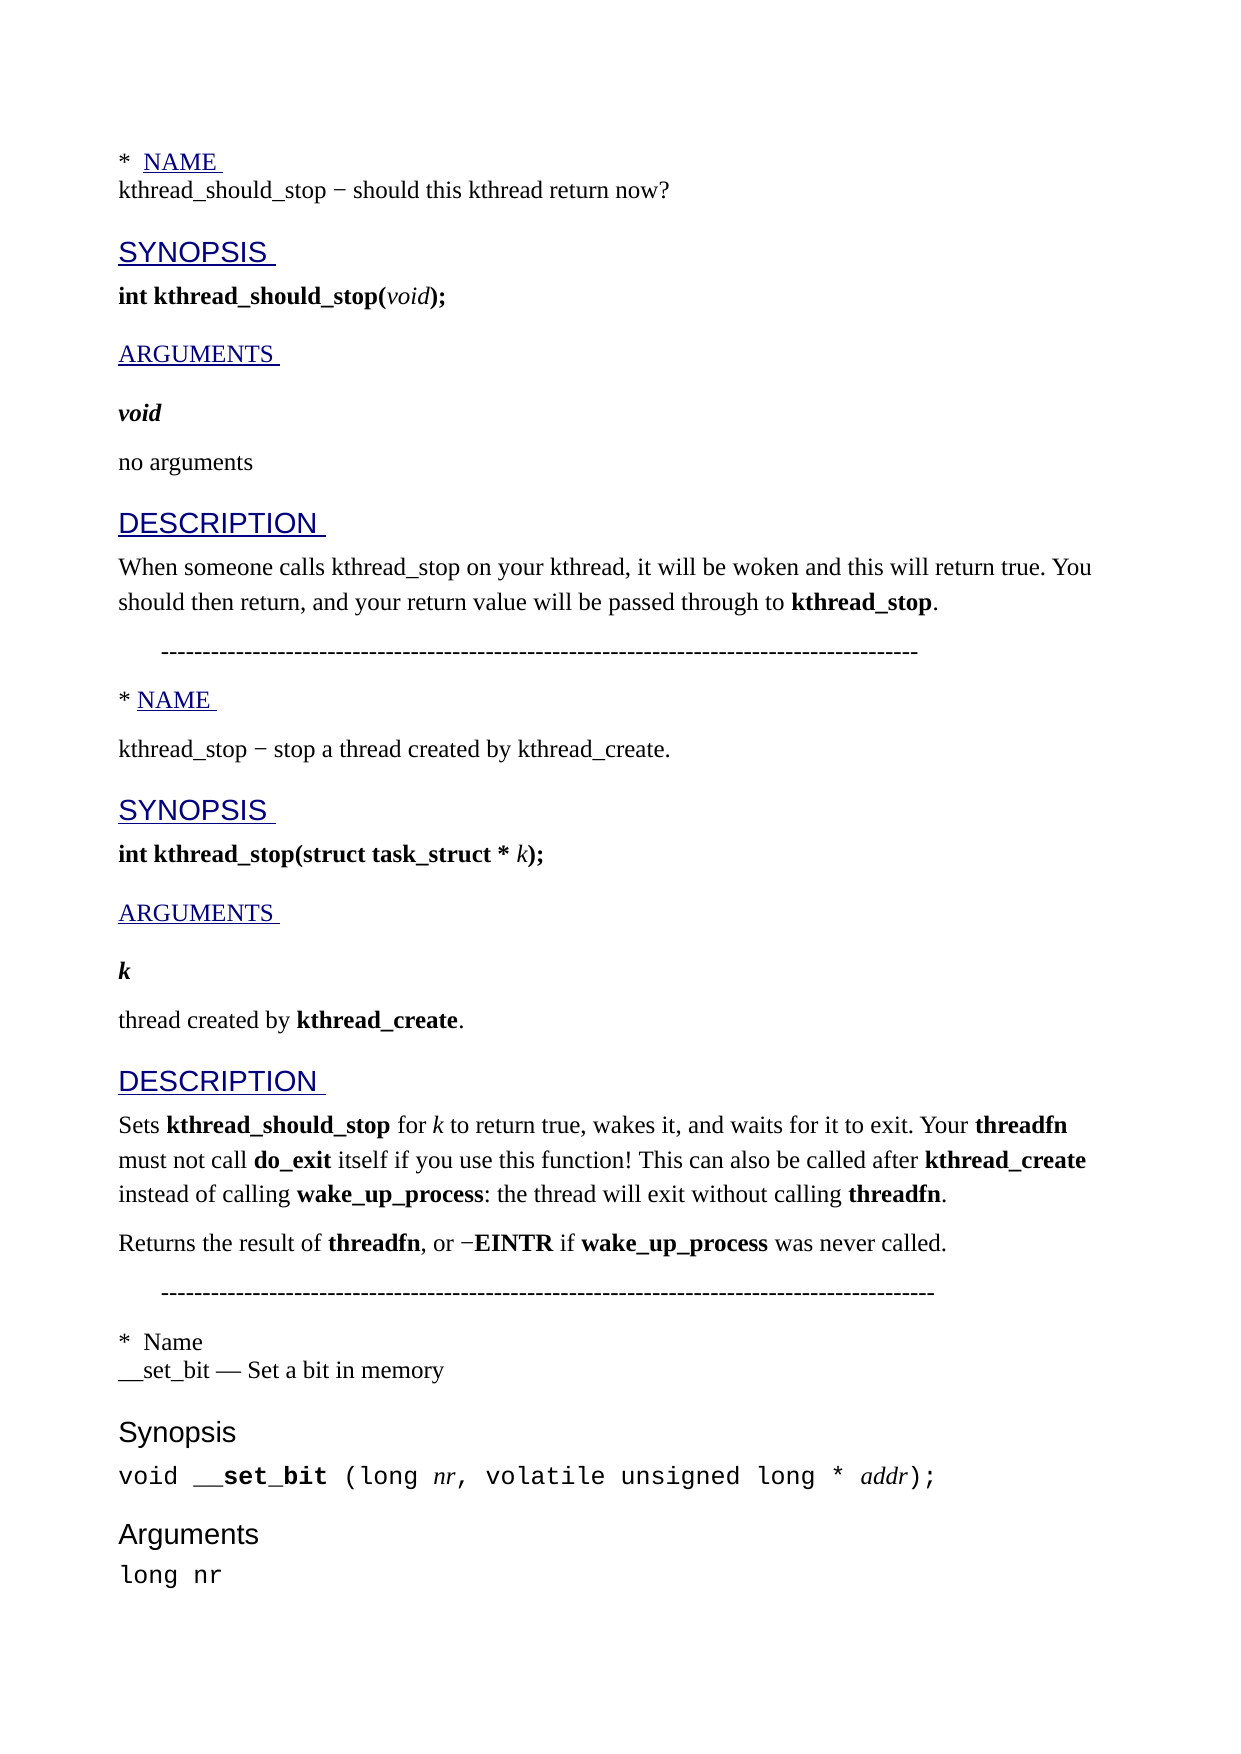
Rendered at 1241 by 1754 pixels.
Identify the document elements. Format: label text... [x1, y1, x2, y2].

text kthread_should_stop − should this kthread return now? [118, 176, 1122, 204]
text no arguments [118, 447, 1122, 475]
text thread created by kthread_create. [118, 1005, 1122, 1034]
text void __set_bit (long nr, volatile unsigned long * addr); [118, 1461, 1122, 1492]
subtitle Synopsis [118, 1415, 1122, 1448]
subtitle SYNOPSIS [118, 793, 1122, 827]
text kthread_stop − stop a thread created by kthread_create. [118, 734, 1122, 763]
subtitle long nr [118, 1563, 1122, 1591]
text When someone calls kthread_stop on your kthread, it will be woken and this will return true. You should then return, and your return value will be passed through to kthread_stop. [118, 552, 1122, 615]
text int kthread_stop(struct task_struct * k); [118, 839, 1122, 868]
text Returns the result of threadfn, or −EINTR if wake_up_process was never called. [118, 1228, 1122, 1257]
subtitle DESCRIPTION [118, 506, 1122, 540]
text ARGUMENTS [118, 898, 1122, 926]
text --------------------------------------------------------------------------------------------- [118, 1277, 1122, 1306]
text * Name [118, 1327, 1122, 1355]
text * NAME [118, 685, 1122, 713]
text ------------------------------------------------------------------------------------------- [118, 636, 1122, 664]
text * NAME [118, 147, 1122, 176]
text Sets kthread_should_stop for k to return true, wakes it, and waits for it to exit. Your threadfn must not call do_exit itself if you use this function! This can also be called after kthread_create instead of calling wake_up_process: the thread will exit without calling threadfn. [118, 1110, 1122, 1208]
text __set_bit — Set a bit in memory [118, 1355, 1122, 1384]
subtitle Arguments [118, 1517, 1122, 1550]
text int kthread_should_stop(void); [118, 281, 1122, 310]
text void [118, 398, 1122, 426]
text ARGUMENTS [118, 339, 1122, 368]
text k [118, 956, 1122, 984]
subtitle DESCRIPTION [118, 1064, 1122, 1098]
subtitle SYNOPSIS [118, 235, 1122, 269]
